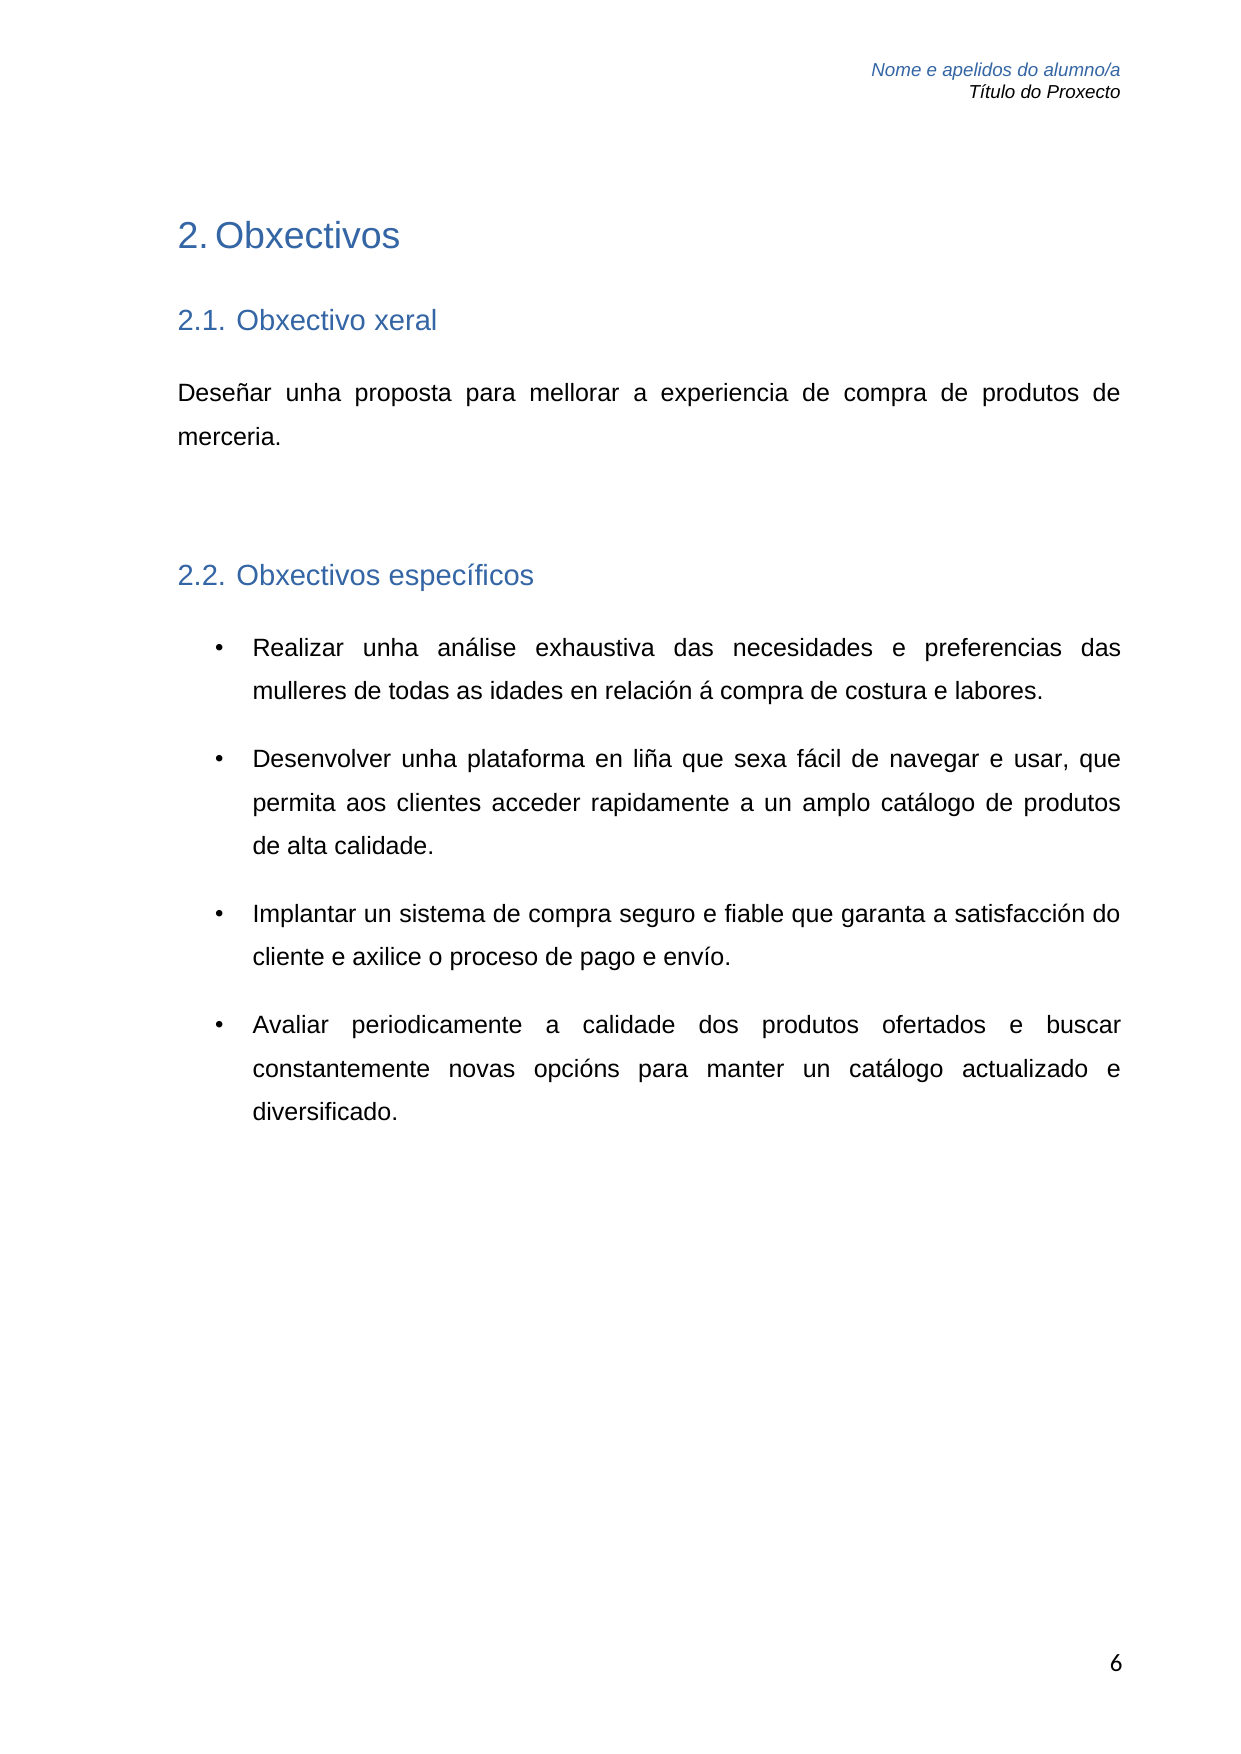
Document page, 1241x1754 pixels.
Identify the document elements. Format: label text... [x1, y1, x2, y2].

list Realizar unha análise exhaustiva das necesidades e preferencias das mulleres de todas as idades en relación á compra de costura e labores. [215, 633, 1122, 705]
list Desenvolver unha plataforma en liña que sexa fácil de navegar e usar, que permita aos clientes acceder rapidamente a un amplo catálogo de produtos de alta calidade. [215, 744, 1122, 859]
subtitle Obxectivo xeral [177, 303, 1122, 337]
subtitle Obxectivos [177, 213, 1122, 257]
subtitle Obxectivos específicos [177, 558, 1122, 591]
list Avaliar periodicamente a calidade dos produtos ofertados e buscar constantemente novas opcións para manter un catálogo actualizado e diversificado. [215, 1010, 1122, 1125]
text Deseñar unha proposta para mellorar a experiencia de compra de produtos de merceria. [177, 378, 1122, 450]
list Implantar un sistema de compra seguro e fiable que garanta a satisfacción do cliente e axilice o proceso de pago e envío. [215, 899, 1122, 971]
